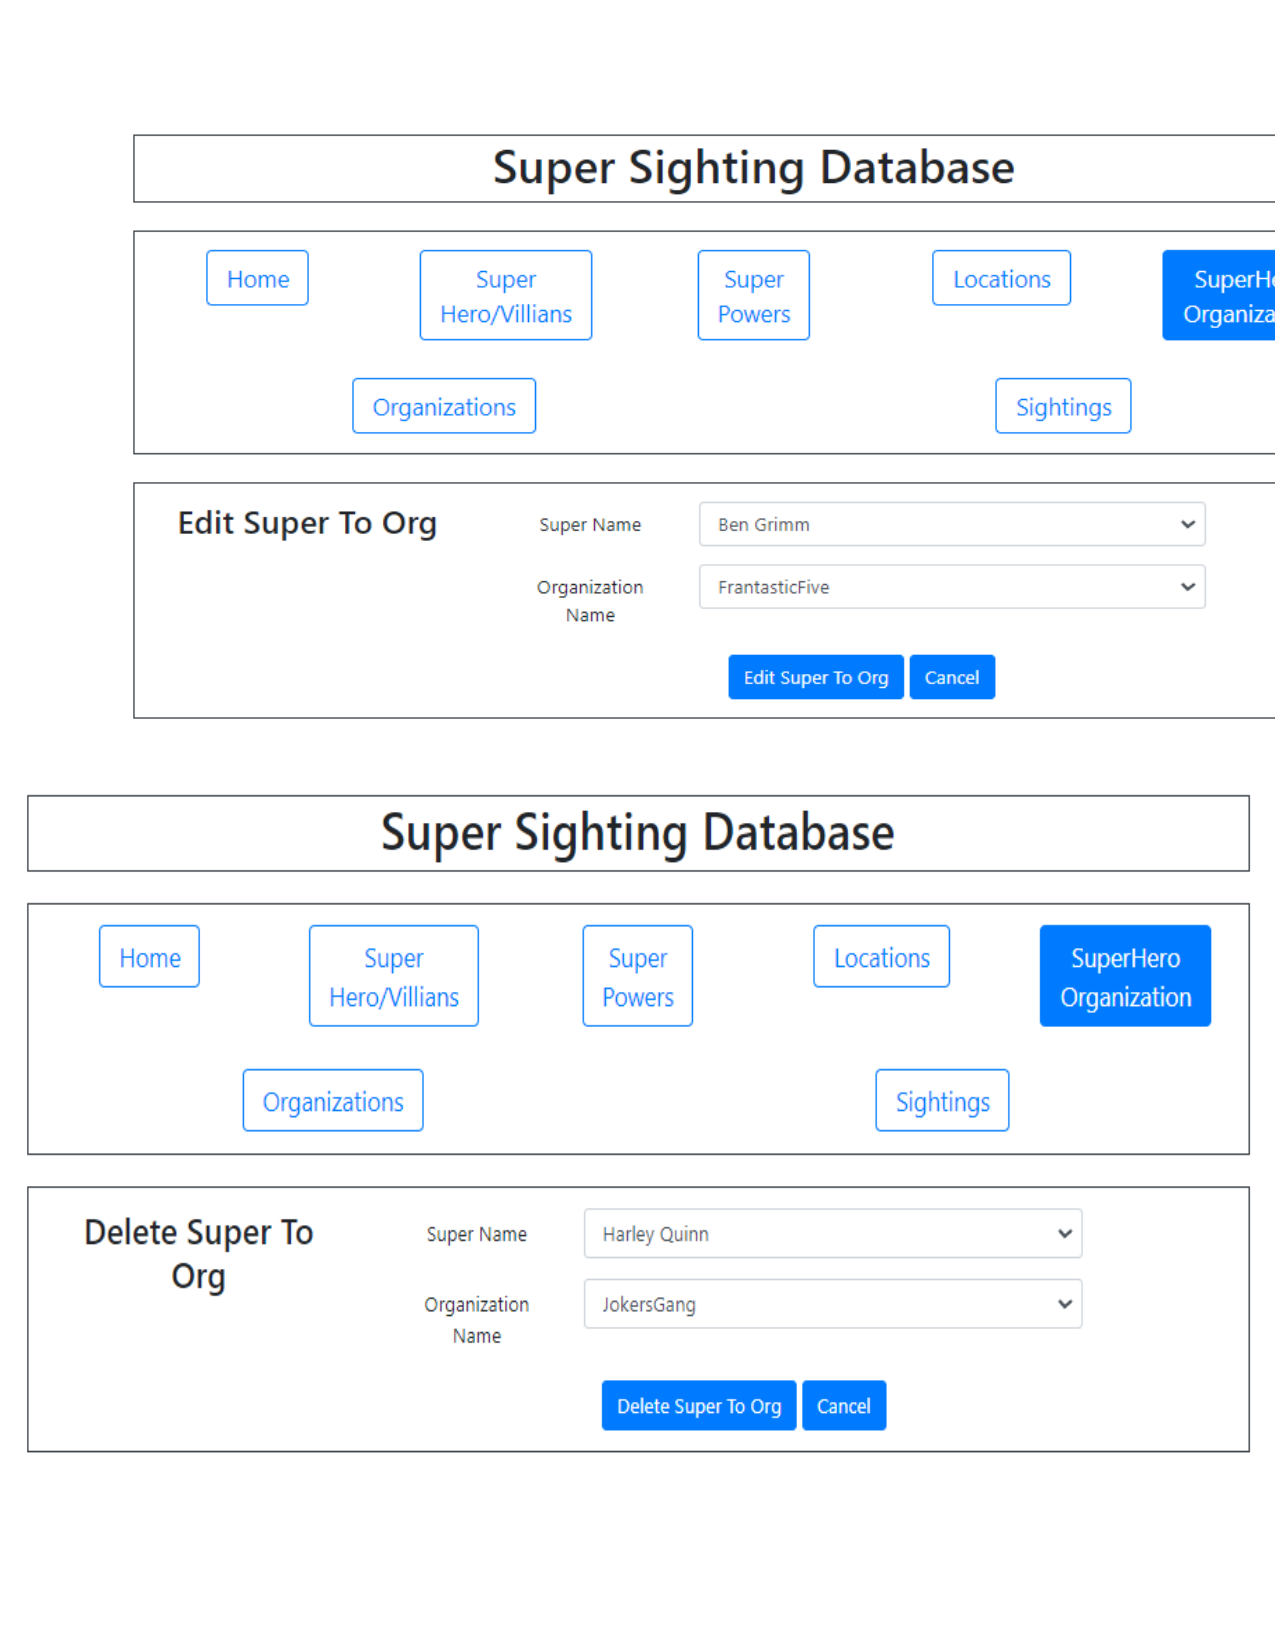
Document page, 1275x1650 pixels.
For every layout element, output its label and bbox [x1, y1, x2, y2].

picture [118, 118, 1275, 737]
picture [8, 775, 1275, 1473]
